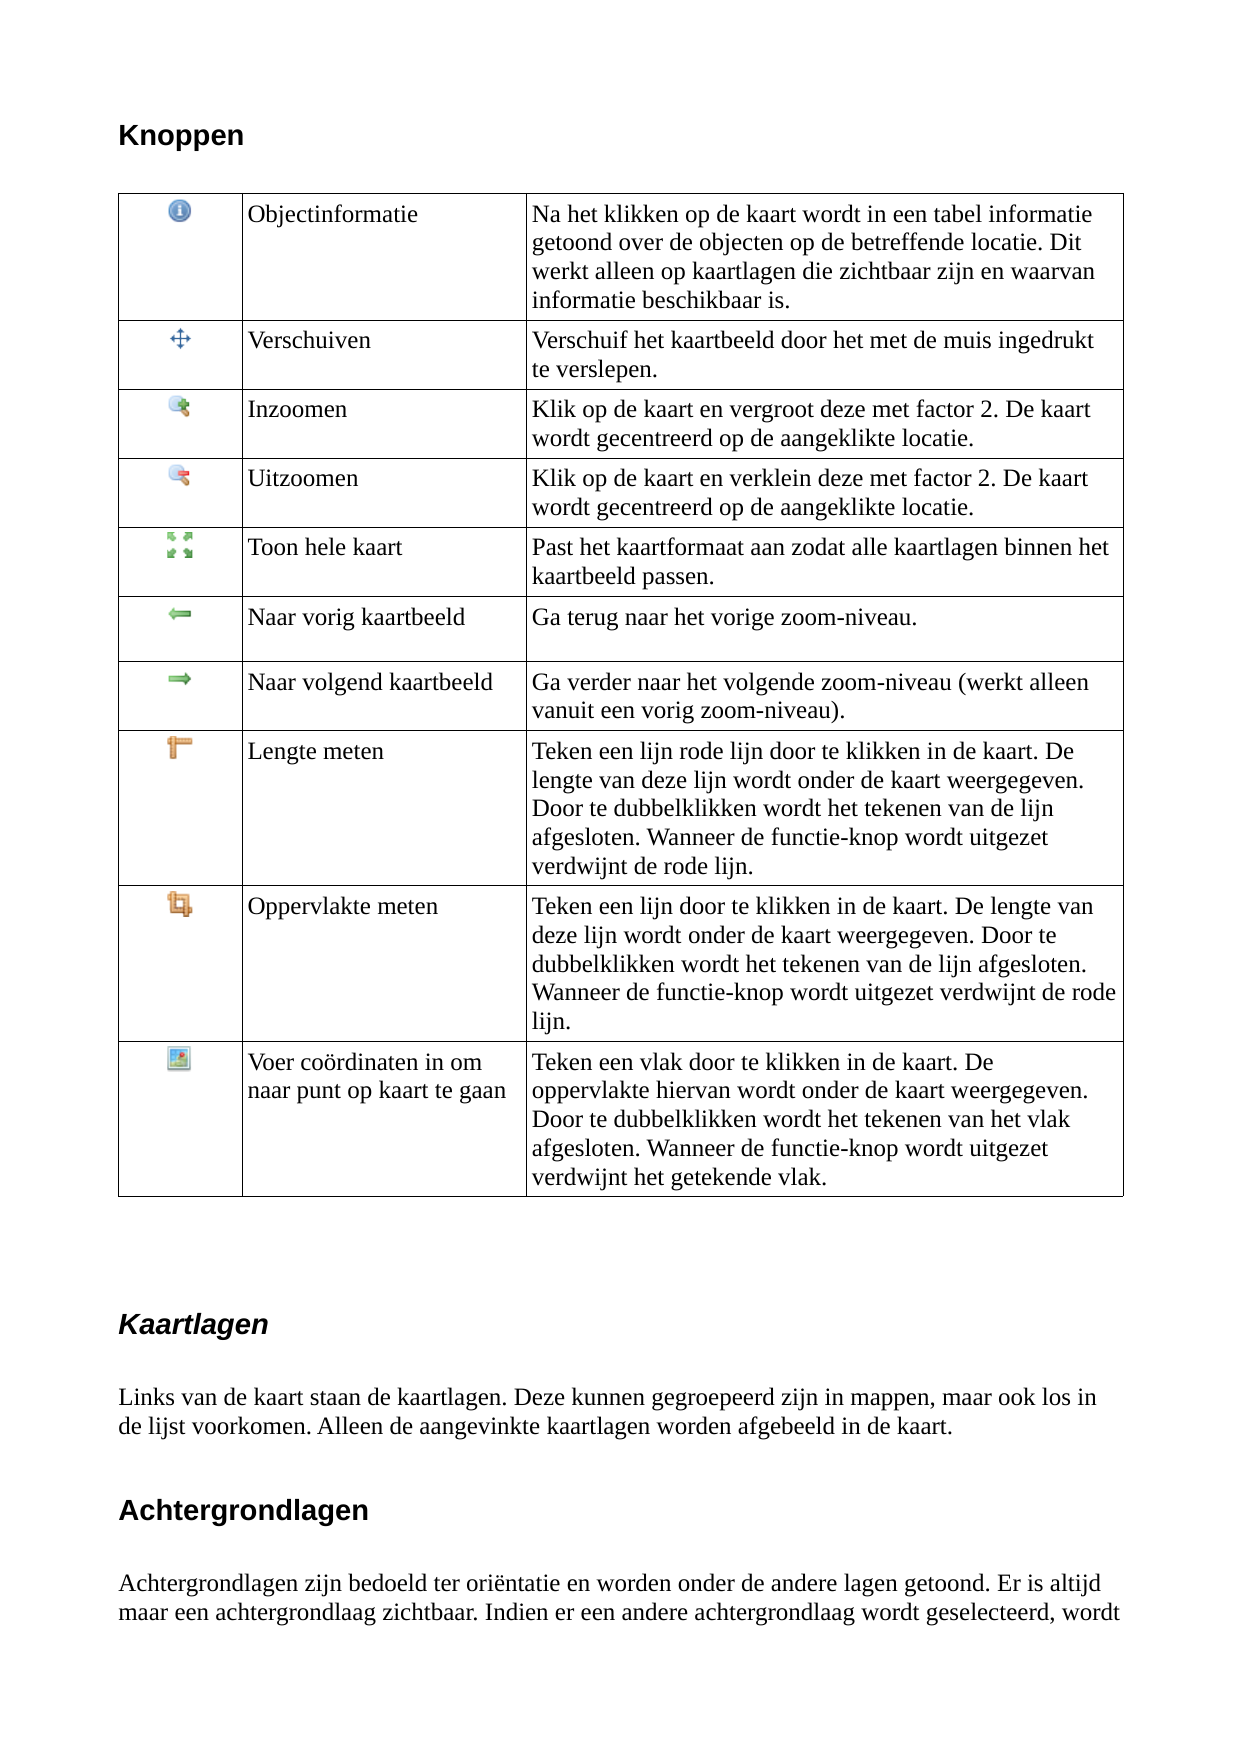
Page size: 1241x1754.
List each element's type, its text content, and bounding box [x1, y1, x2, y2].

text Achtergrondlagen zijn bedoeld ter oriëntatie en worden onder de andere lagen getoond. Er is altijd maar een achtergrondlaag zichtbaar. Indien er een andere achtergrondlaag wordt geselecteerd, wordt [118, 1568, 1122, 1626]
table_cell Oppervlakte meten [243, 886, 526, 1041]
picture [167, 325, 193, 351]
table_cell [193, 464, 242, 488]
picture [167, 198, 193, 224]
table_cell Teken een lijn door te klikken in de kaart. De lengte van deze lijn wordt onder de kaart weergegeven. Door te dubbelklikken wordt het tekenen van de lijn afgesloten. Wanneer de functie-knop wordt uitgezet verdwijnt de rode lijn. [527, 886, 1123, 1041]
subtitle Achtergrondlagen [118, 1493, 1122, 1527]
picture [167, 601, 193, 627]
table_cell Verschuif het kaartbeeld door het met de muis ingedrukt te verslepen. [527, 321, 1123, 388]
table_cell Lengte meten [243, 731, 526, 885]
table_cell [119, 886, 242, 1041]
picture [167, 666, 193, 692]
table_cell Naar vorig kaartbeeld [243, 597, 526, 661]
table_cell Ga terug naar het vorige zoom-niveau. [527, 597, 1123, 661]
picture [167, 463, 193, 489]
text Links van de kaart staan de kaartlagen. Deze kunnen gegroepeerd zijn in mappen, maar ook los in de lijst voorkomen. Alleen de aangevinkte kaartlagen worden afgebeeld in de kaart. [118, 1382, 1122, 1440]
table_cell Past het kaartformaat aan zodat alle kaartlagen binnen het kaartbeeld passen. [527, 528, 1123, 596]
table_cell [119, 731, 242, 885]
table_header Na het klikken op de kaart wordt in een tabel informatie getoond over de objecten op de betreffende locatie. Dit werkt alleen op kaartlagen die zichtbaar zijn en waarvan informatie beschikbaar is. [527, 194, 1123, 319]
subtitle Knoppen [118, 118, 1122, 152]
table_cell [119, 597, 242, 661]
table_cell [119, 321, 242, 388]
table_cell Verschuiven [243, 321, 526, 388]
table_cell [119, 489, 242, 527]
table_cell Naar volgend kaartbeeld [243, 662, 526, 730]
picture [167, 736, 193, 761]
table_header Objectinformatie [243, 194, 526, 319]
table_cell Inzoomen [243, 390, 526, 458]
table_cell Klik op de kaart en verklein deze met factor 2. De kaart wordt gecentreerd op de aangeklikte locatie. [527, 459, 1123, 527]
table_cell [119, 533, 167, 557]
table_cell [119, 459, 242, 463]
table_cell Toon hele kaart [243, 528, 526, 596]
table_cell Teken een lijn rode lijn door te klikken in de kaart. De lengte van deze lijn wordt onder de kaart weergegeven. Door te dubbelklikken wordt het tekenen van de lijn afgesloten. Wanneer de functie-knop wordt uitgezet verdwijnt de rode lijn. [527, 731, 1123, 885]
picture [167, 394, 193, 420]
table_cell Klik op de kaart en vergroot deze met factor 2. De kaart wordt gecentreerd op de aangeklikte locatie. [527, 390, 1123, 458]
table_cell [119, 528, 242, 532]
table_cell [119, 558, 242, 596]
table_header [119, 194, 242, 319]
table_cell Voer coördinaten in om naar punt op kaart te gaan [243, 1042, 526, 1196]
picture [167, 891, 193, 917]
table_cell [119, 662, 242, 730]
picture [167, 532, 193, 558]
table_cell Teken een vlak door te klikken in de kaart. De oppervlakte hiervan wordt onder de kaart weergegeven. Door te dubbelklikken wordt het tekenen van het vlak afgesloten. Wanneer de functie-knop wordt uitgezet verdwijnt het getekende vlak. [527, 1042, 1123, 1196]
table_cell [119, 390, 242, 458]
picture [167, 1046, 193, 1072]
table_cell Uitzoomen [243, 459, 526, 527]
subtitle Kaartlagen [118, 1307, 1122, 1341]
table_cell Ga verder naar het volgende zoom-niveau (werkt alleen vanuit een vorig zoom-niveau). [527, 662, 1123, 730]
table_cell [193, 533, 242, 557]
table_cell [119, 464, 167, 488]
table_cell [119, 1042, 242, 1196]
